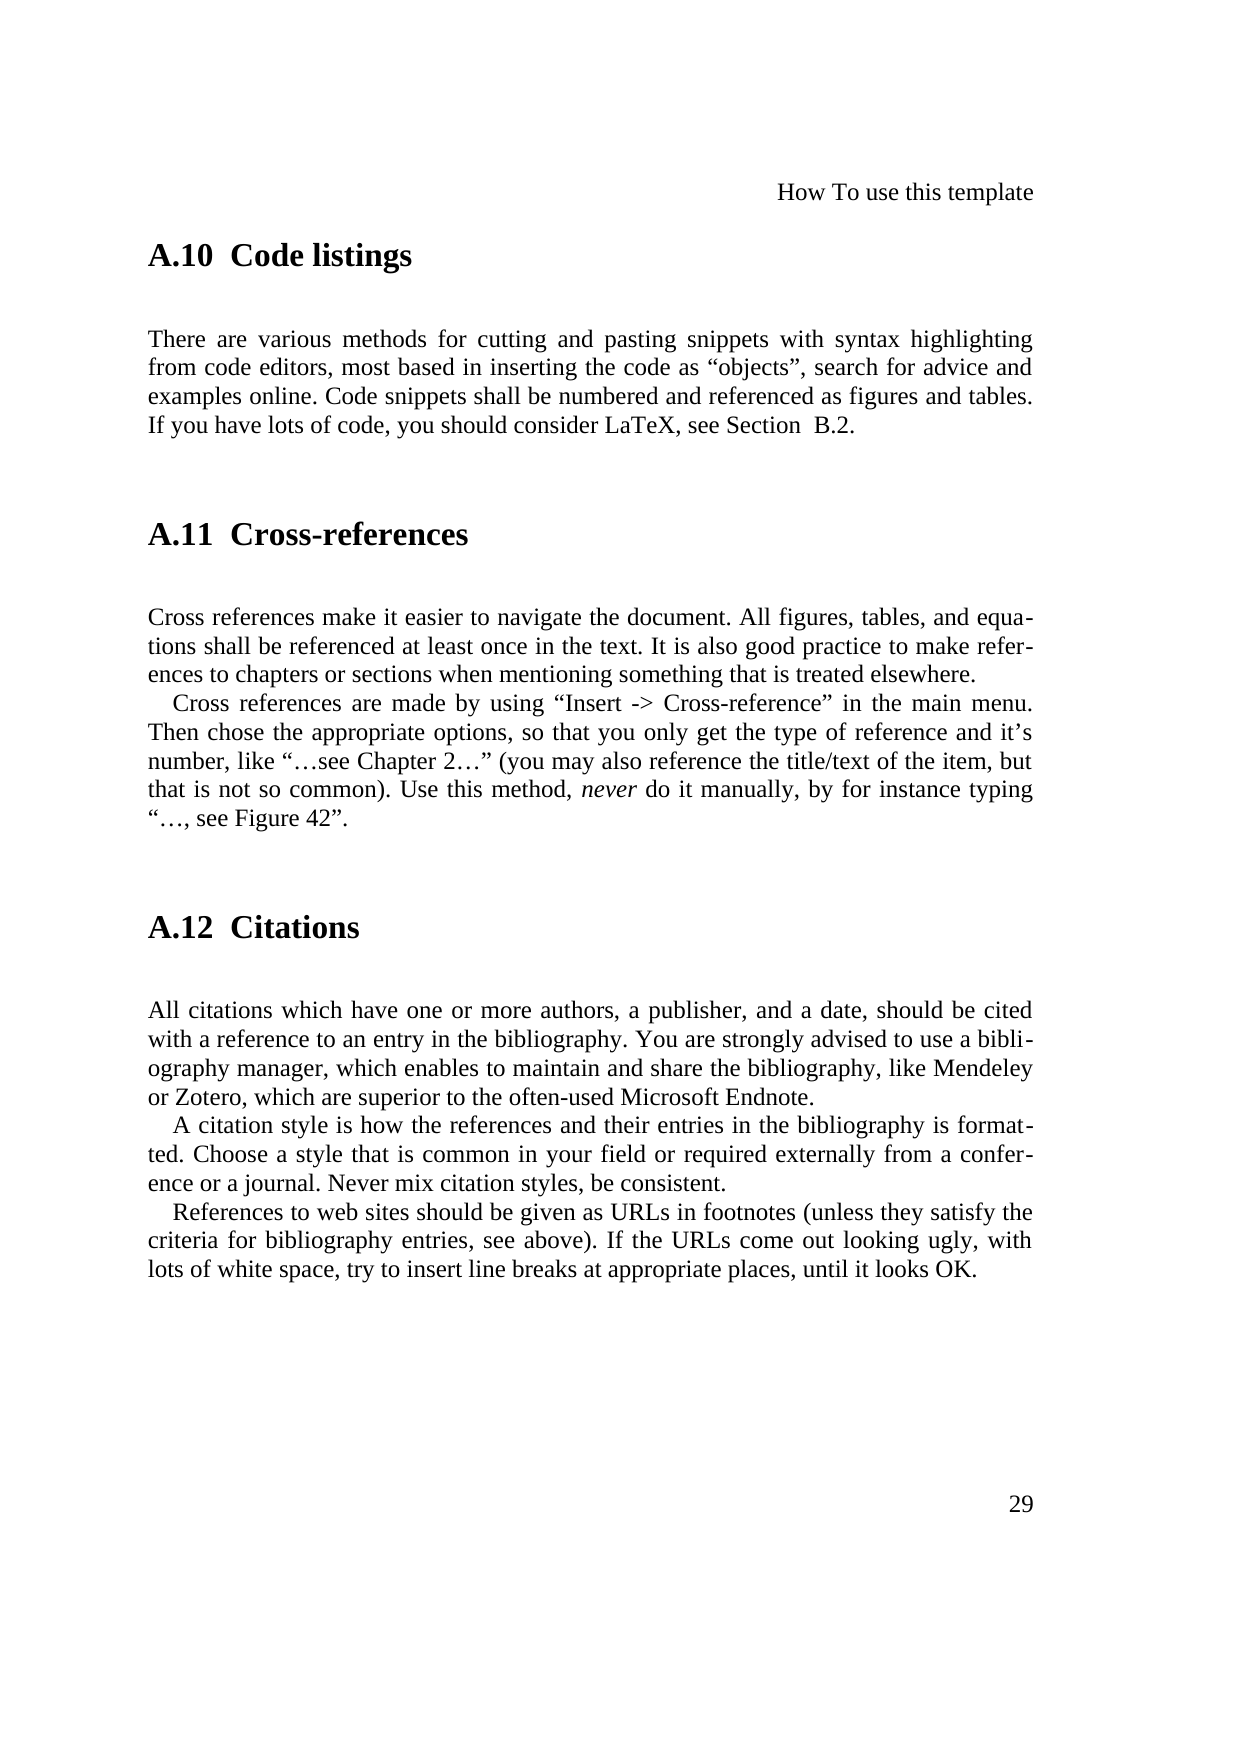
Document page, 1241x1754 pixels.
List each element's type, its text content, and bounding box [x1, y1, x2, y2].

text Cross references are made by using “Insert -> Cross-reference” in the main menu. Then chose the appropriate options, so that you only get the type of reference and it’s number, like “…see Chapter 2…” (you may also reference the title/text of the item, but that is not so common). Use this method, never do it manually, by for instance typing “…, see Figure 42”. [148, 688, 1033, 832]
subtitle Citations [148, 907, 1033, 945]
text There are various methods for cutting and pasting snippets with syntax highlighting from code editors, most based in inserting the code as “objects”, search for advice and examples online. Code snippets shall be numbered and referenced as figures and tables. If you have lots of code, you should consider LaTeX, see Section B.2. [148, 324, 1033, 439]
subtitle Cross-references [148, 514, 1033, 552]
text References to web sites should be given as URLs in footnotes (unless they satisfy the criteria for bibliography entries, see above). If the URLs come out looking ugly, with lots of white space, try to insert line breaks at appropriate places, until it looks OK. [148, 1197, 1033, 1283]
text All citations which have one or more authors, a publisher, and a date, should be cited with a reference to an entry in the bibliography. You are strongly advised to use a bibli­ography manager, which enables to maintain and share the bibliography, like Mendeley or Zotero, which are superior to the often-used Microsoft Endnote. [148, 995, 1033, 1110]
subtitle Code listings [148, 235, 1033, 274]
text Cross references make it easier to navigate the document. All figures, tables, and equa­tions shall be referenced at least once in the text. It is also good practice to make refer­ences to chapters or sections when mentioning something that is treated elsewhere. [148, 602, 1033, 688]
text A citation style is how the references and their entries in the bibliography is format­ted. Choose a style that is common in your field or required externally from a confer­ence or a journal. Never mix citation styles, be consistent. [148, 1110, 1033, 1197]
